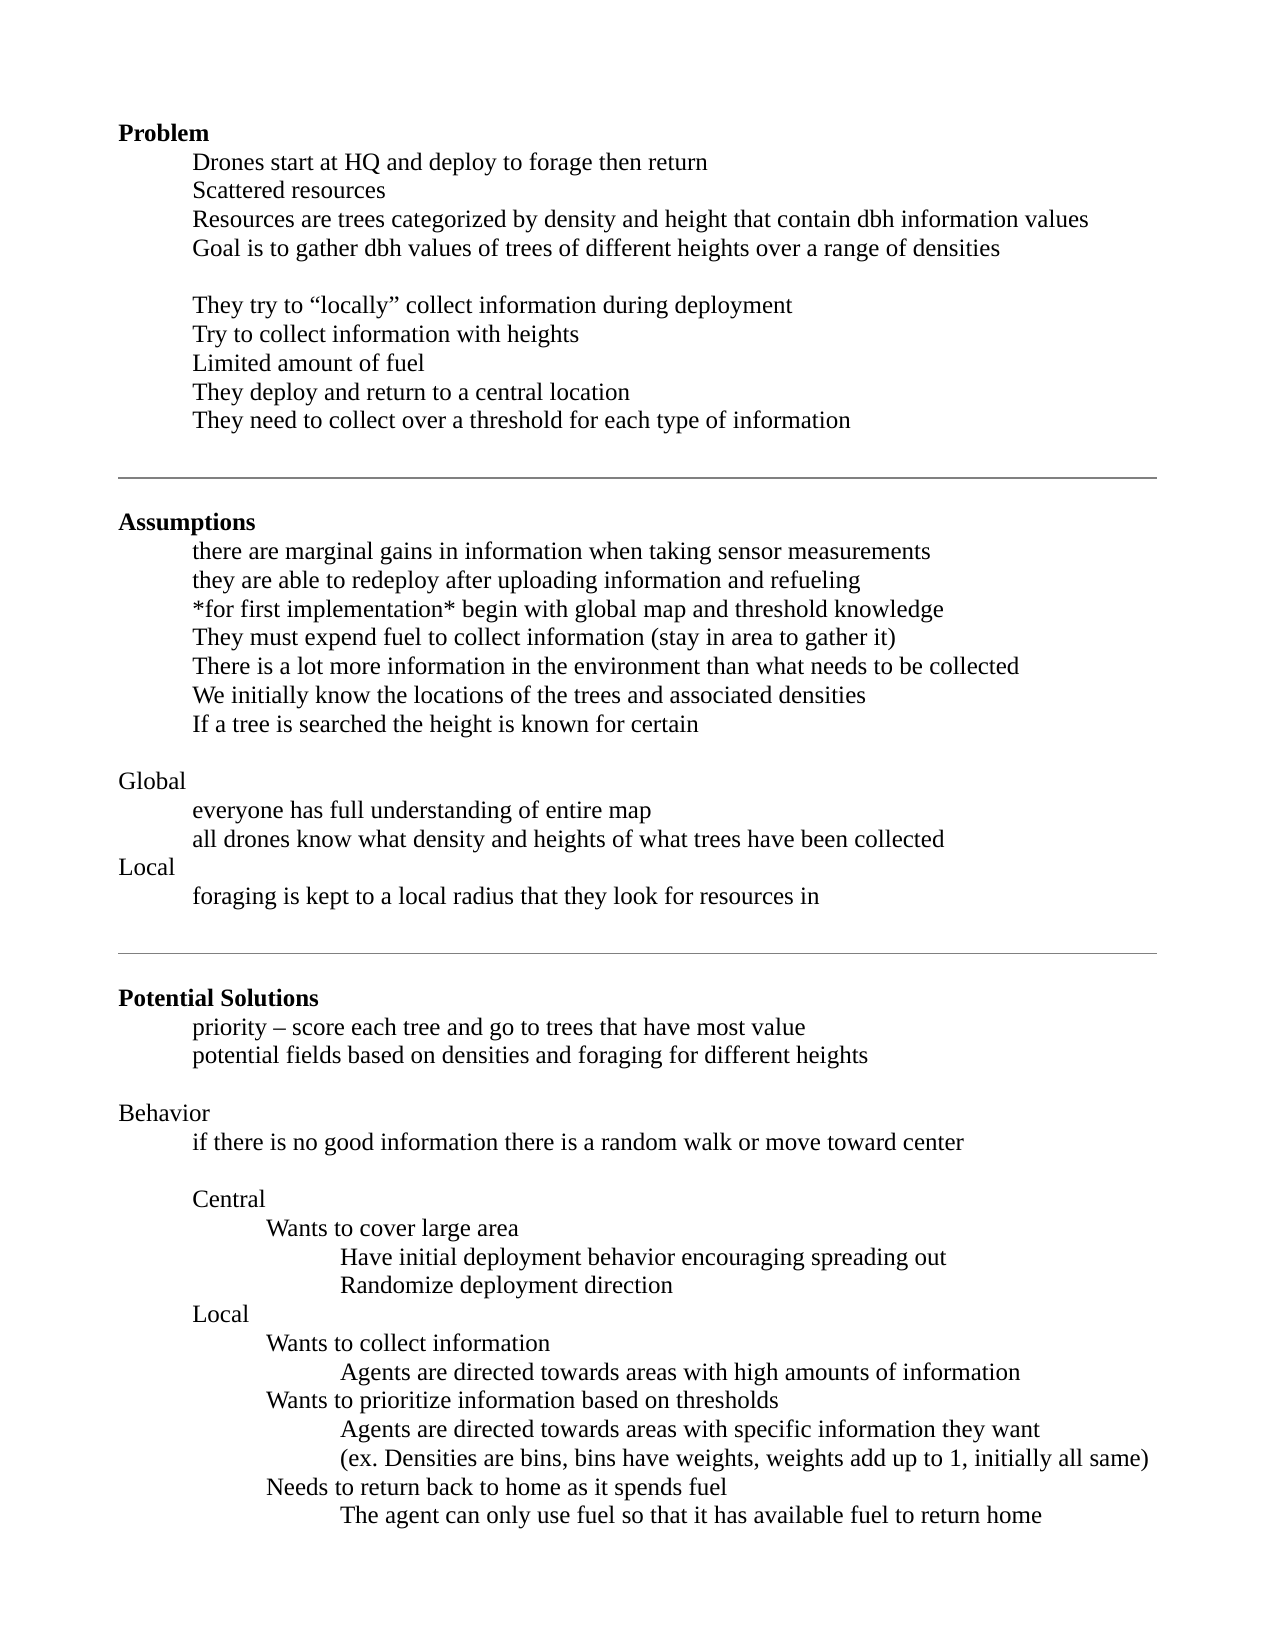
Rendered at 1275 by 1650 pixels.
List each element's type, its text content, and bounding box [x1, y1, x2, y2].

text Try to collect information with heights [118, 319, 1157, 348]
text Potential Solutions [118, 983, 1157, 1012]
text They try to “locally” collect information during deployment [118, 291, 1157, 319]
text they are able to redeploy after uploading information and refueling [118, 565, 1157, 594]
text Agents are directed towards areas with specific information they want [118, 1414, 1157, 1443]
text Limited amount of fuel [118, 348, 1157, 377]
text There is a lot more information in the environment than what needs to be collected [118, 651, 1157, 680]
text Agents are directed towards areas with high amounts of information [118, 1357, 1157, 1385]
text priority – score each tree and go to trees that have most value [118, 1012, 1157, 1040]
text Resources are trees categorized by density and height that contain dbh information values [118, 204, 1157, 233]
text Goal is to gather dbh values of trees of different heights over a range of densities [118, 233, 1157, 262]
text Behavior [118, 1098, 1157, 1127]
text Central [118, 1184, 1157, 1213]
text all drones know what density and heights of what trees have been collected [118, 824, 1157, 852]
text Wants to prioritize information based on thresholds [118, 1385, 1157, 1414]
text Assumptions [118, 507, 1157, 536]
text potential fields based on densities and foraging for different heights [118, 1040, 1157, 1069]
text If a tree is searched the height is known for certain [118, 709, 1157, 737]
text foraging is kept to a local radius that they look for resources in [118, 881, 1157, 910]
text Scattered resources [118, 176, 1157, 204]
text (ex. Densities are bins, bins have weights, weights add up to 1, initially all same) [118, 1443, 1157, 1472]
text everyone has full understanding of entire map [118, 795, 1157, 824]
text We initially know the locations of the trees and associated densities [118, 680, 1157, 709]
text They need to collect over a threshold for each type of information [118, 406, 1157, 434]
text Local [118, 852, 1157, 881]
text Have initial deployment behavior encouraging spreading out [118, 1242, 1157, 1270]
text Global [118, 766, 1157, 795]
text Local [118, 1299, 1157, 1328]
text The agent can only use fuel so that it has available fuel to return home [118, 1500, 1157, 1529]
text They deploy and return to a central location [118, 377, 1157, 406]
text Problem [118, 118, 1157, 147]
text Randomize deployment direction [118, 1270, 1157, 1299]
text Wants to cover large area [118, 1213, 1157, 1242]
text They must expend fuel to collect information (stay in area to gather it) [118, 622, 1157, 651]
text Drones start at HQ and deploy to forage then return [118, 147, 1157, 176]
text there are marginal gains in information when taking sensor measurements [118, 536, 1157, 565]
text *for first implementation* begin with global map and threshold knowledge [118, 594, 1157, 622]
text Needs to return back to home as it spends fuel [118, 1472, 1157, 1500]
text Wants to collect information [118, 1328, 1157, 1357]
text if there is no good information there is a random walk or move toward center [118, 1127, 1157, 1155]
